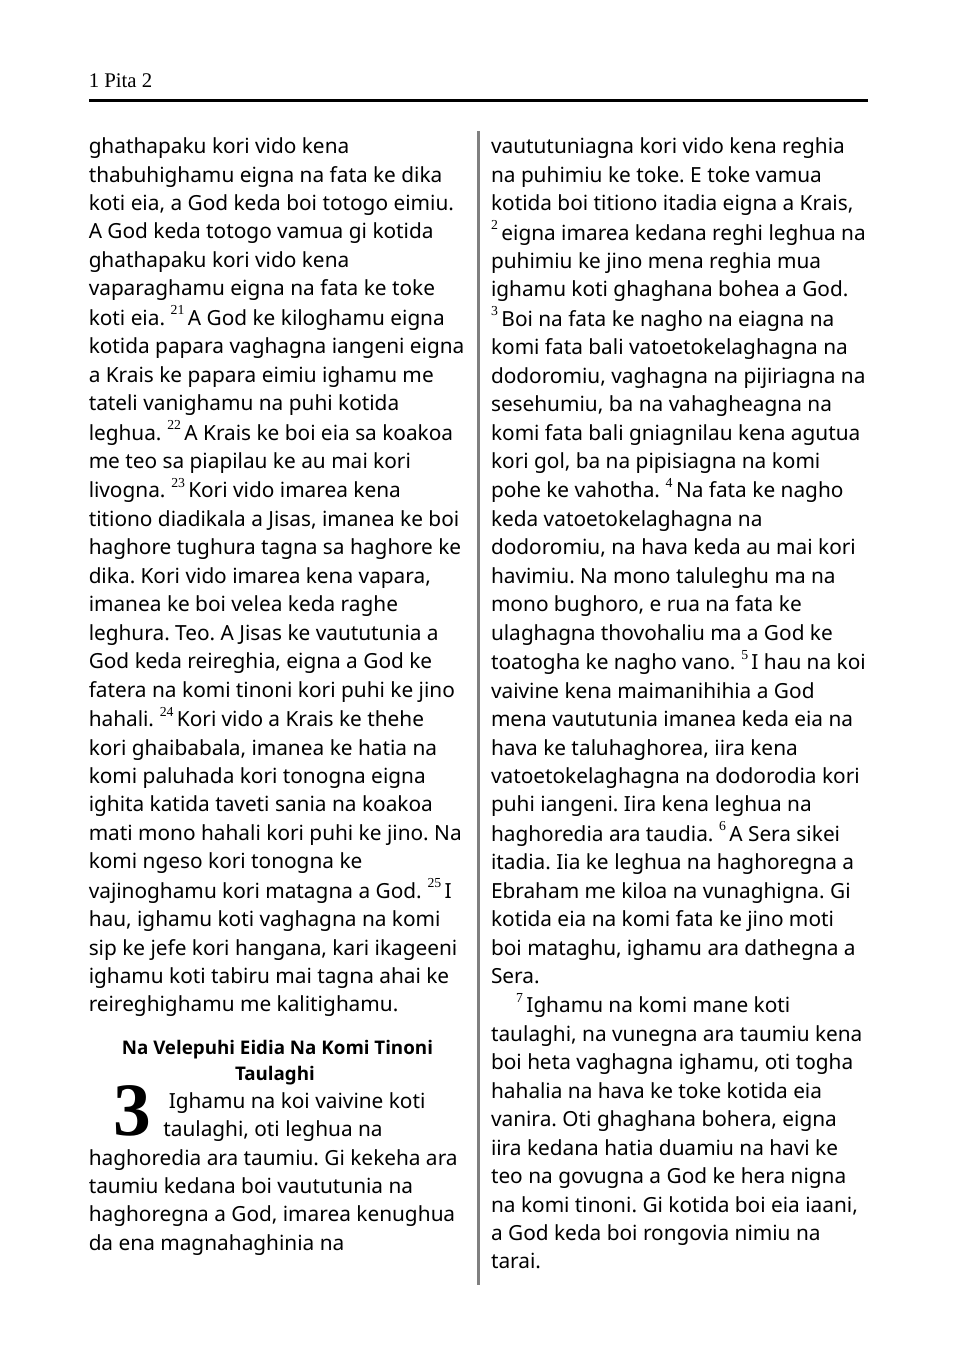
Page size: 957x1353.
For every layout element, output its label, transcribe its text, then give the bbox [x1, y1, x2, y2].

text ghathapaku kori vido kena thabuhighamu eigna na fata ke dika koti eia, a God keda boi totogo eimiu. A God keda totogo vamua gi kotida ghathapaku kori vido kena vaparaghamu eigna na fata ke toke koti eia. 21 A God ke kiloghamu eigna kotida papara vaghagna iangeni eigna a Krais ke papara eimiu ighamu me tateli vanighamu na puhi kotida leghua. 22 A Krais ke boi eia sa koakoa me teo sa piapilau ke au mai kori livogna. 23 Kori vido imarea kena titiono diadikala a Jisas, imanea ke boi haghore tughura tagna sa haghore ke dika. Kori vido imarea kena vapara, imanea ke boi velea keda raghe leghura. Teo. A Jisas ke vaututunia a God keda reireghia, eigna a God ke fatera na komi tinoni kori puhi ke jino hahali. 24 Kori vido a Krais ke thehe kori ghaibabala, imanea ke hatia na komi paluhada kori tonogna eigna ighita katida taveti sania na koakoa mati mono hahali kori puhi ke jino. Na komi ngeso kori tonogna ke vajinoghamu kori matagna a God. 25 I hau, ighamu koti vaghagna na komi sip ke jefe kori hangana, kari ikageeni ighamu koti tabiru mai tagna ahai ke reireghighamu me kalitighamu. [88, 131, 466, 1018]
text Na Velepuhi Eidia Na Komi Tinoni Taulaghi [88, 1035, 466, 1086]
text 3 1 Ighamu na koi vaivine koti taulaghi, oti leghua na haghoredia ara taumiu. Gi kekeha ara taumiu kedana boi vaututunia na haghoregna a God, imarea kenughua da ena magnahaghinia na vaututuniagna kori vido kena reghia na puhimiu ke toke. E toke vamua kotida boi titiono itadia eigna a Krais, 2 eigna imarea kedana reghi leghua na puhimiu ke jino mena reghia mua ighamu koti ghaghana bohea a God. 3 Boi na fata ke nagho na eiagna na komi fata bali vatoetokelaghagna na dodoromiu, vaghagna na pijiriagna na sesehumiu, ba na vahagheagna na komi fata bali gniagnilau kena agutua kori gol, ba na pipisiagna na komi pohe ke vahotha. 4 Na fata ke nagho keda vatoetokelaghagna na dodoromiu, na hava keda au mai kori havimiu. Na mono taluleghu ma na mono bughoro, e rua na fata ke ulaghagna thovohaliu ma a God ke toatogha ke nagho vano. 5 I hau na koi vaivine kena maimanihihia a God mena vaututunia imanea keda eia na hava ke taluhaghorea, iira kena vatoetokelaghagna na dodorodia kori puhi iangeni. Iira kena leghua na haghoredia ara taudia. 6 A Sera sikei itadia. Iia ke leghua na haghoregna a Ebraham me kiloa na vunaghigna. Gi kotida eia na komi fata ke jino moti boi mataghu, ighamu ara dathegna a Sera. [88, 1086, 466, 1256]
text 7 Ighamu na komi mane koti taulaghi, na vunegna ara taumiu kena boi heta vaghagna ighamu, oti togha hahalia na hava ke toke kotida eia vanira. Oti ghaghana bohera, eigna iira kedana hatia duamiu na havi ke teo na govugna a God ke hera nigna na komi tinoni. Gi kotida boi eia iaani, a God keda boi rongovia nimiu na tarai. [491, 989, 868, 1275]
text 3 1 Ighamu na koi vaivine koti taulaghi, oti leghua na haghoredia ara taumiu. Gi kekeha ara taumiu kedana boi vaututunia na haghoregna a God, imarea kenughua da ena magnahaghinia na vaututuniagna kori vido kena reghia na puhimiu ke toke. E toke vamua kotida boi titiono itadia eigna a Krais, 2 eigna imarea kedana reghi leghua na puhimiu ke jino mena reghia mua ighamu koti ghaghana bohea a God. 3 Boi na fata ke nagho na eiagna na komi fata bali vatoetokelaghagna na dodoromiu, vaghagna na pijiriagna na sesehumiu, ba na vahagheagna na komi fata bali gniagnilau kena agutua kori gol, ba na pipisiagna na komi pohe ke vahotha. 4 Na fata ke nagho keda vatoetokelaghagna na dodoromiu, na hava keda au mai kori havimiu. Na mono taluleghu ma na mono bughoro, e rua na fata ke ulaghagna thovohaliu ma a God ke toatogha ke nagho vano. 5 I hau na koi vaivine kena maimanihihia a God mena vaututunia imanea keda eia na hava ke taluhaghorea, iira kena vatoetokelaghagna na dodorodia kori puhi iangeni. Iira kena leghua na haghoredia ara taudia. 6 A Sera sikei itadia. Iia ke leghua na haghoregna a Ebraham me kiloa na vunaghigna. Gi kotida eia na komi fata ke jino moti boi mataghu, ighamu ara dathegna a Sera. [491, 131, 868, 989]
